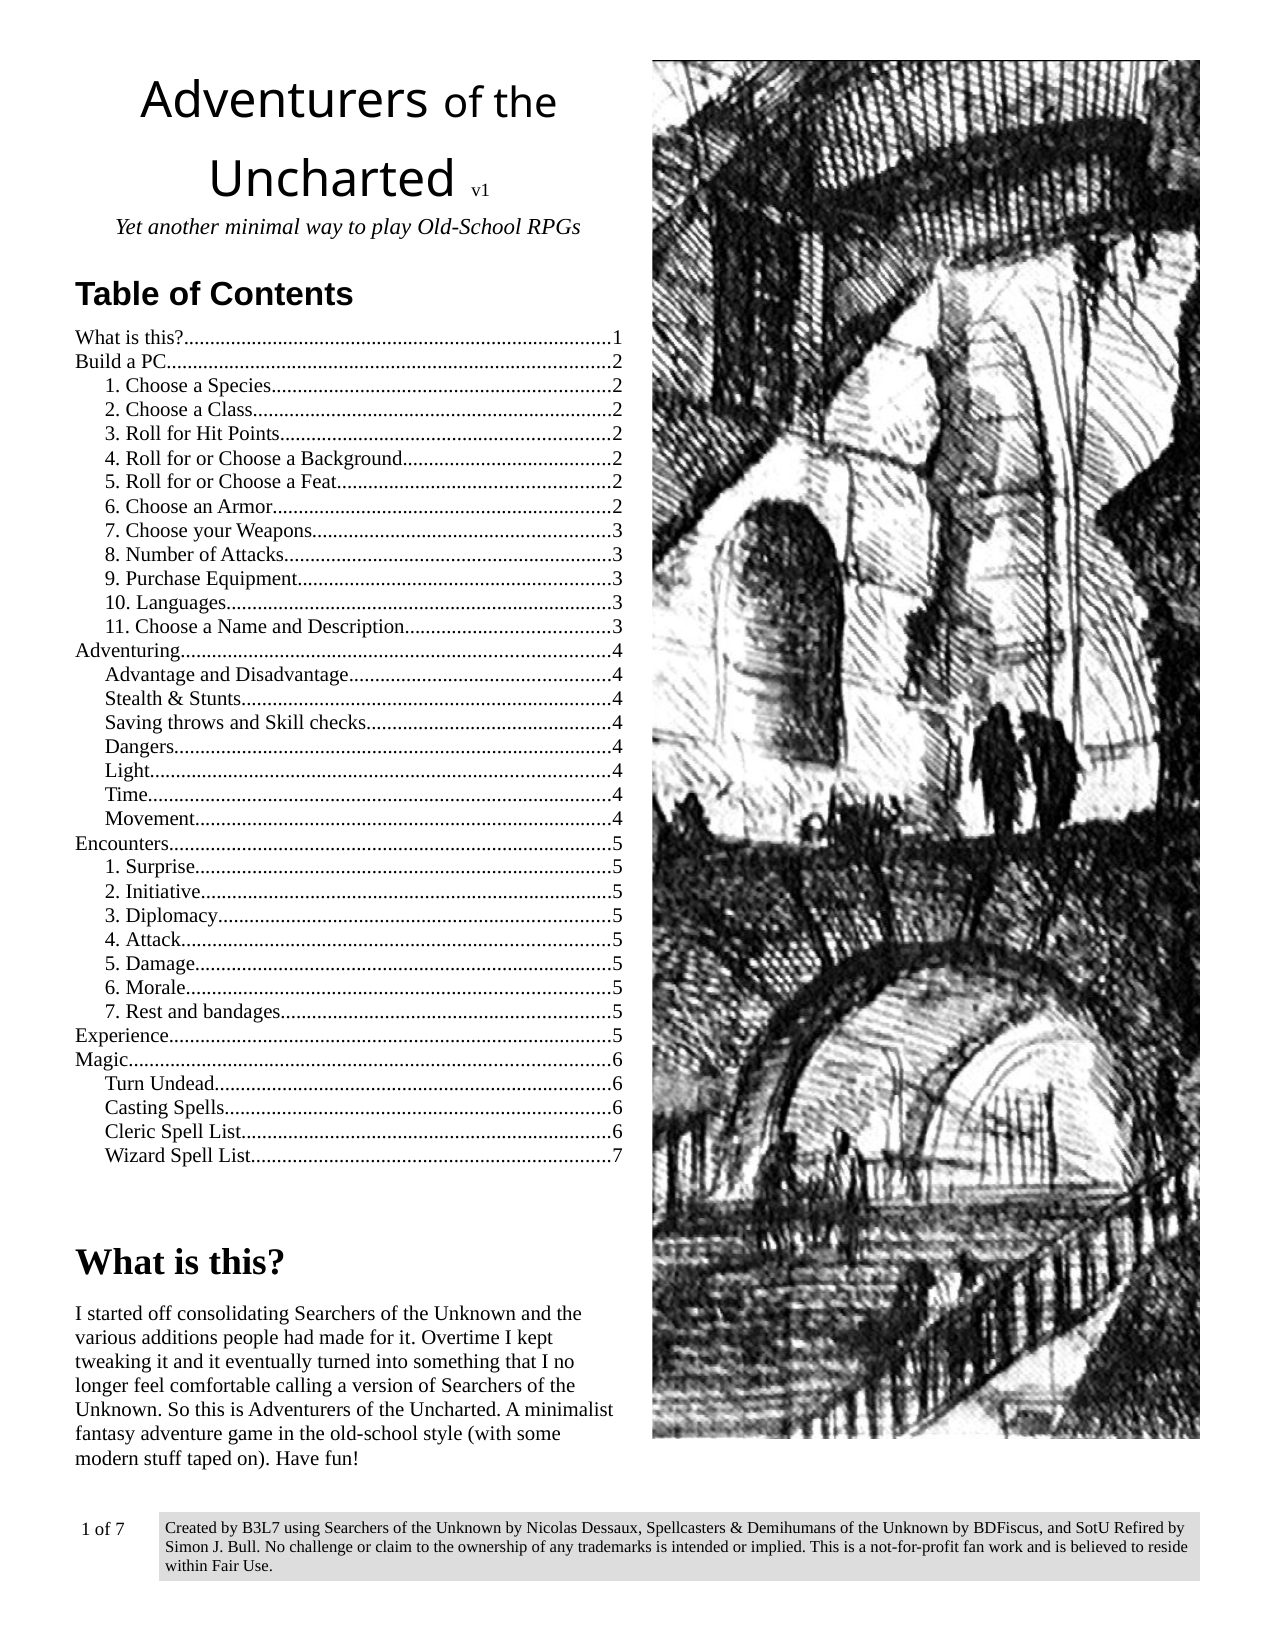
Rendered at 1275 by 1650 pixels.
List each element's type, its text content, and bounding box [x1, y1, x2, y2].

text 1. Choose a Species 2 [104, 373, 622, 397]
text 1. Surprise 5 [104, 854, 622, 878]
text 3. Roll for Hit Points 2 [104, 421, 622, 445]
text Experience 5 [75, 1023, 622, 1047]
text Saving throws and Skill checks 4 [104, 710, 622, 734]
text What is this? 1 [75, 325, 622, 349]
text Light 4 [104, 758, 622, 782]
text 7. Choose your Weapons 3 [104, 518, 622, 542]
text Adventuring 4 [75, 638, 622, 662]
text 2. Choose a Class 2 [104, 397, 622, 421]
text Advantage and Disadvantage 4 [104, 662, 622, 686]
subtitle What is this? [75, 1239, 622, 1282]
text Time 4 [104, 782, 622, 806]
text 6. Choose an Armor 2 [104, 493, 622, 518]
text 5. Damage 5 [104, 951, 622, 975]
text Build a PC 2 [75, 349, 622, 373]
text I started off consolidating Searchers of the Unknown and the various additions people had made for it. Overtime I kept tweaking it and it eventually turned into something that I no longer feel comfortable calling a version of Searchers of the Unknown. So this is Adventurers of the Uncharted. A minimalist fantasy adventure game in the old-school style (with some modern stuff taped on). Have fun! [75, 1301, 622, 1469]
text 4. Roll for or Choose a Background 2 [104, 445, 622, 469]
text 9. Purchase Equipment 3 [104, 566, 622, 590]
text 11. Choose a Name and Description 3 [104, 614, 622, 638]
text Dangers 4 [104, 734, 622, 758]
text Stealth & Stunts 4 [104, 686, 622, 710]
text 6. Morale 5 [104, 975, 622, 999]
text 5. Roll for or Choose a Feat 2 [104, 469, 622, 493]
text 4. Attack 5 [104, 927, 622, 951]
subtitle Table of Contents [75, 274, 622, 313]
text 2. Initiative 5 [104, 878, 622, 903]
subtitle Yet another minimal way to play Old-School RPGs [75, 213, 622, 239]
text Wizard Spell List 7 [104, 1143, 622, 1167]
text Turn Undead 6 [104, 1071, 622, 1095]
picture [652, 60, 1200, 1439]
text Movement 4 [104, 806, 622, 830]
text Cleric Spell List 6 [104, 1119, 622, 1143]
text Encounters 5 [75, 830, 622, 854]
text 3. Diplomacy 5 [104, 903, 622, 927]
text Magic 6 [75, 1047, 622, 1071]
text 10. Languages 3 [104, 590, 622, 614]
text 8. Number of Attacks 3 [104, 542, 622, 566]
text 7. Rest and bandages 5 [104, 999, 622, 1023]
title Adventurers of the Uncharted v1 [75, 60, 622, 213]
text Casting Spells 6 [104, 1095, 622, 1119]
